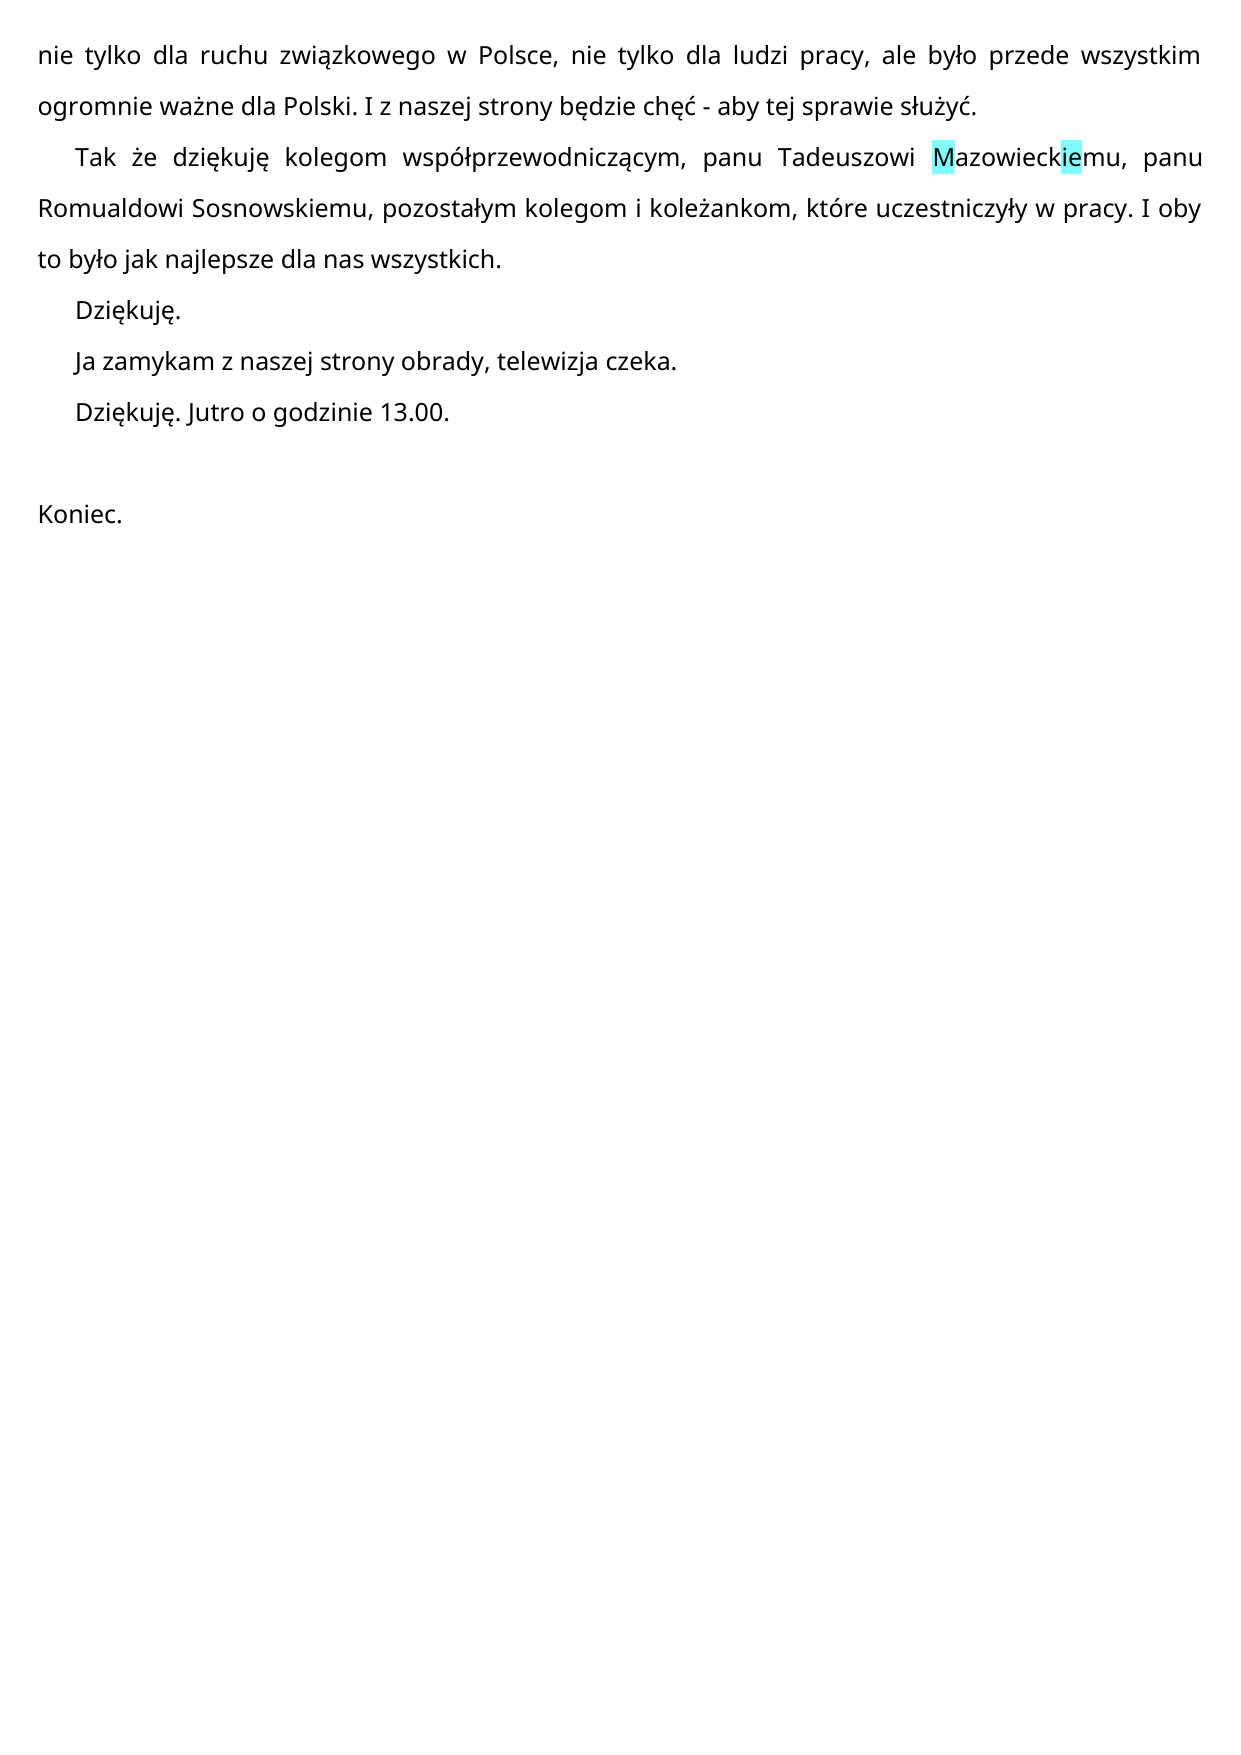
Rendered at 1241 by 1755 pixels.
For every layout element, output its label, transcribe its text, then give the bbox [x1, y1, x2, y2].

text Dziękuję. [37, 293, 1203, 327]
text Ja zamykam z naszej strony obrady, telewizja czeka. [37, 344, 1203, 378]
text nie tylko dla ruchu związkowego w Polsce, nie tylko dla ludzi pracy, ale było przede wszystkim ogromnie ważne dla Polski. I z naszej strony będzie chęć - aby tej sprawie służyć. [37, 37, 1203, 123]
text Dziękuję. Jutro o godzinie 13.00. [37, 395, 1203, 429]
text Koniec. [37, 497, 1203, 531]
text Tak że dziękuję kolegom współprzewodniczącym, panu Tadeuszowi Mazowieckiemu, panu Romualdowi Sosnowskiemu, pozostałym kolegom i koleżankom, które uczestniczyły w pracy. I oby to było jak najlepsze dla nas wszystkich. [37, 139, 1203, 276]
